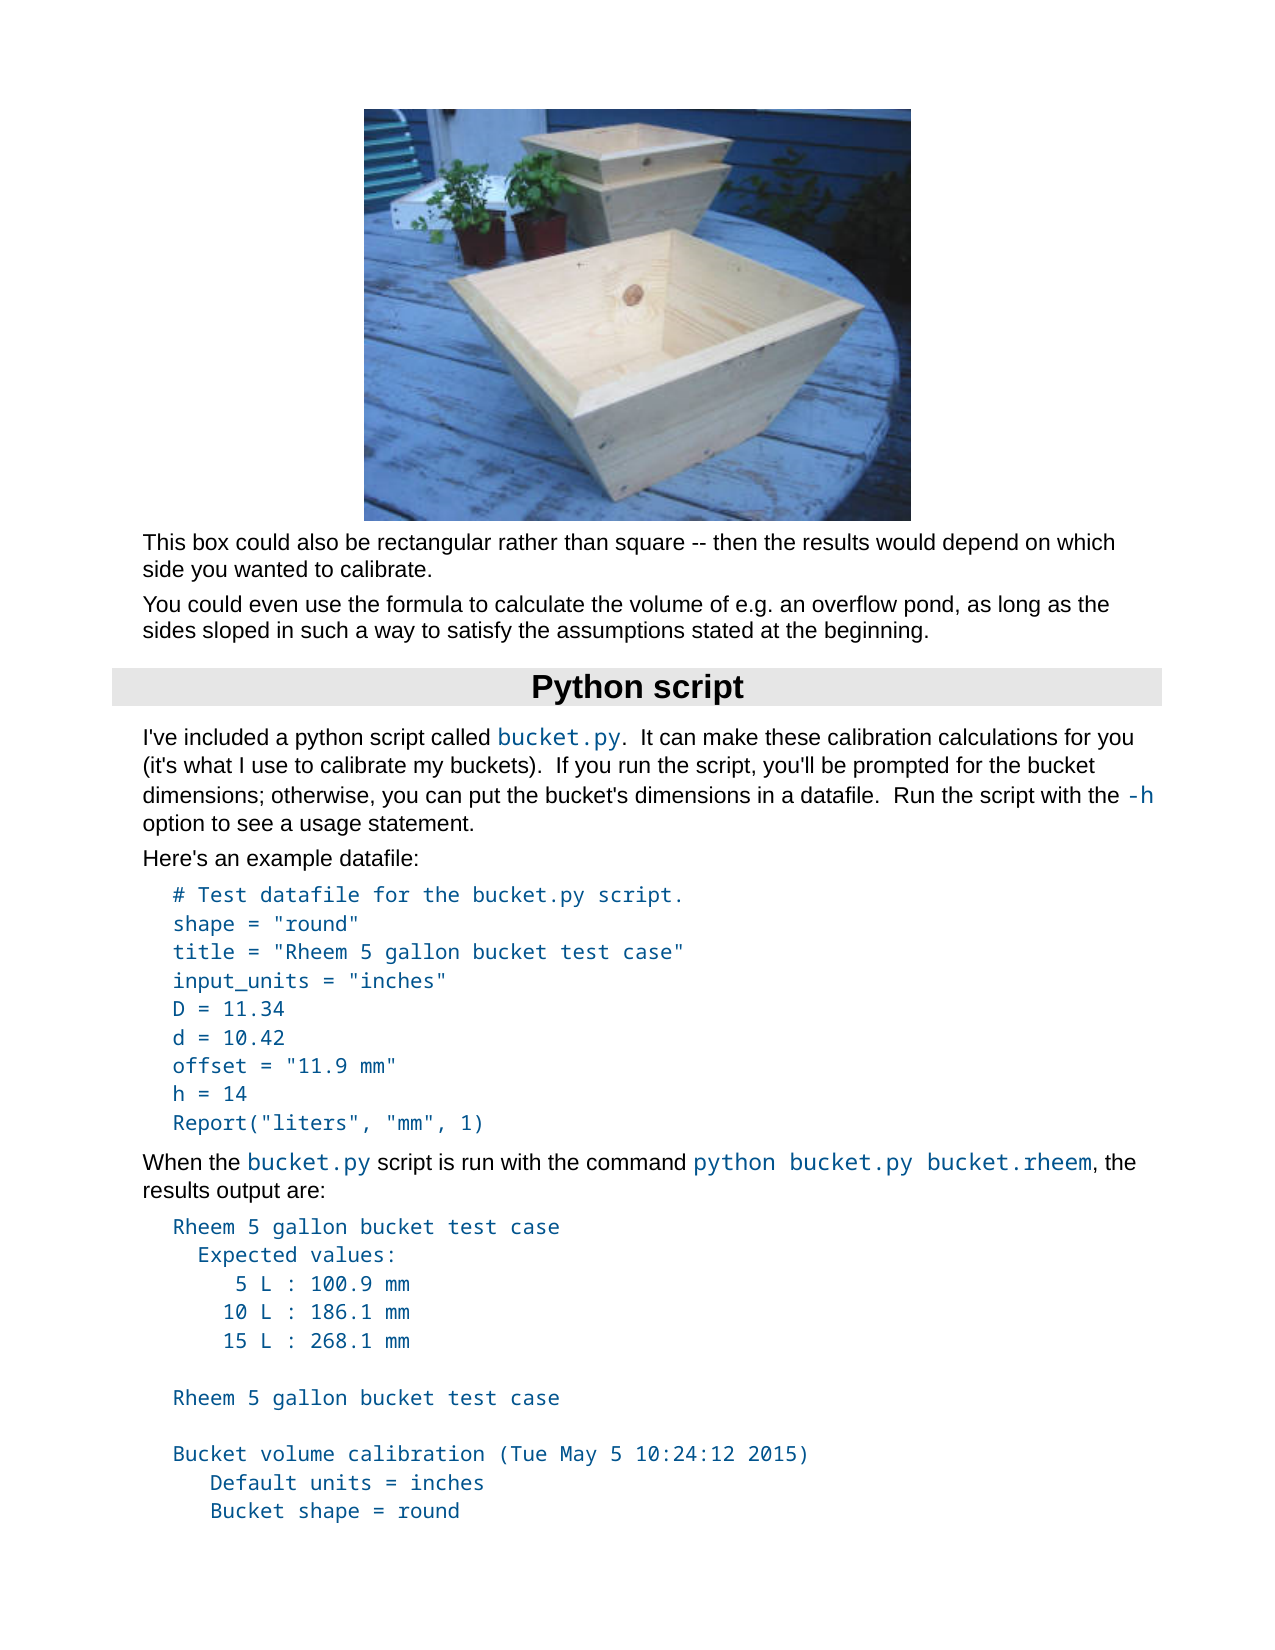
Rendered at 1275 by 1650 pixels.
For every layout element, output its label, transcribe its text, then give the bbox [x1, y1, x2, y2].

text d = 10.42 [172, 1023, 1162, 1051]
text Rheem 5 gallon bucket test case [172, 1212, 1162, 1240]
text Here's an example datafile: [142, 845, 1162, 872]
text # Test datafile for the bucket.py script. [172, 881, 1162, 909]
text 15 L : 268.1 mm [172, 1326, 1162, 1354]
text D = 11.34 [172, 994, 1162, 1023]
text shape = "round" [172, 909, 1162, 937]
text When the bucket.py script is run with the command python bucket.py bucket.rheem, the results output are: [142, 1145, 1162, 1203]
text Bucket shape = round [172, 1496, 1162, 1525]
subtitle Python script [112, 668, 1162, 706]
text Bucket volume calibration (Tue May 5 10:24:12 2015) [172, 1439, 1162, 1468]
text offset = "11.9 mm" [172, 1051, 1162, 1079]
text I've included a python script called bucket.py. It can make these calibration calculations for you (it's what I use to calibrate my buckets). If you run the script, you'll be prompted for the bucket dimensions; otherwise, you can put the bucket's dimensions in a datafile. Run the script with the -h option to see a usage statement. [142, 721, 1162, 836]
text 10 L : 186.1 mm [172, 1297, 1162, 1326]
text Default units = inches [172, 1468, 1162, 1496]
text Rheem 5 gallon bucket test case [172, 1383, 1162, 1411]
text h = 14 [172, 1079, 1162, 1108]
text title = "Rheem 5 gallon bucket test case" [172, 937, 1162, 966]
text Report("liters", "mm", 1) [172, 1108, 1162, 1136]
text You could even use the formula to calculate the volume of e.g. an overflow pond, as long as the sides sloped in such a way to satisfy the assumptions stated at the beginning. [142, 591, 1162, 644]
text Expected values: [172, 1240, 1162, 1269]
text This box could also be rectangular rather than square -- then the results would depend on which side you wanted to calibrate. [142, 112, 1162, 582]
text input_units = "inches" [172, 966, 1162, 994]
text 5 L : 100.9 mm [172, 1269, 1162, 1297]
